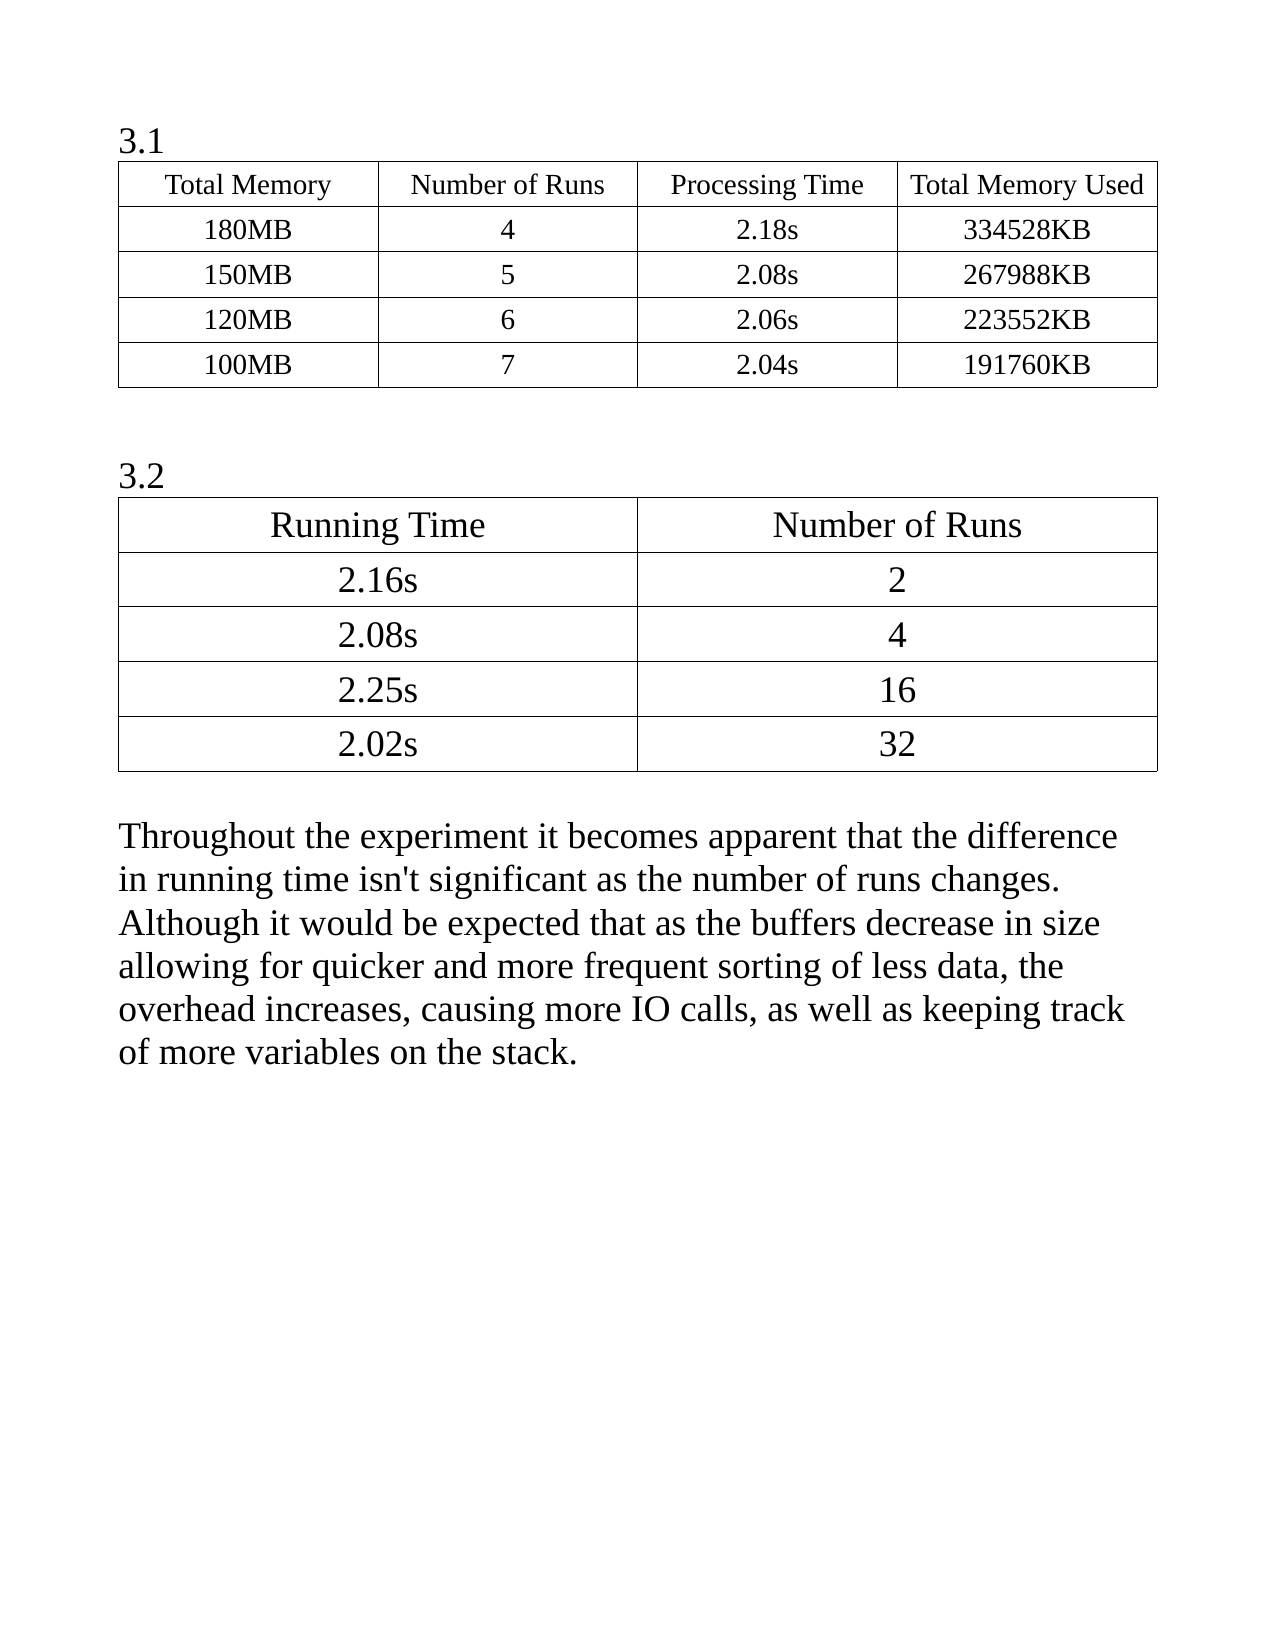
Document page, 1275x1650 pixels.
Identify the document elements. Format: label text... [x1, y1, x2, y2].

table_cell 2.18s [638, 207, 897, 251]
text 3.2 [118, 454, 1157, 497]
table_cell 191760KB [898, 343, 1157, 387]
table_cell 2.04s [638, 343, 897, 387]
table_header Number of Runs [379, 162, 637, 206]
table_cell 6 [379, 298, 637, 342]
table_cell 2.16s [119, 553, 637, 606]
table_cell 4 [638, 607, 1157, 661]
table_cell 7 [379, 343, 637, 387]
table_cell 32 [638, 717, 1157, 771]
table_cell 120MB [119, 298, 378, 342]
table_header Number of Runs [638, 498, 1157, 552]
table_cell 267988KB [898, 252, 1157, 297]
table_cell 180MB [119, 207, 378, 251]
table_cell 2 [638, 553, 1157, 606]
table_header Running Time [119, 498, 637, 552]
table_header Total Memory Used [898, 162, 1157, 206]
table_cell 2.02s [119, 717, 637, 771]
table_header Processing Time [638, 162, 897, 206]
table_cell 150MB [119, 252, 378, 297]
table_cell 2.25s [119, 662, 637, 716]
table_cell 223552KB [898, 298, 1157, 342]
table_cell 4 [379, 207, 637, 251]
table_header Total Memory [119, 162, 378, 206]
table_cell 2.06s [638, 298, 897, 342]
text 3.1 [118, 118, 1157, 161]
table_cell 2.08s [638, 252, 897, 297]
text Throughout the experiment it becomes apparent that the difference in running time isn't significant as the number of runs changes. Although it would be expected that as the buffers decrease in size allowing for quicker and more frequent sorting of less data, the overhead increases, causing more IO calls, as well as keeping track of more variables on the stack. [118, 814, 1157, 1072]
table_cell 100MB [119, 343, 378, 387]
table_cell 16 [638, 662, 1157, 716]
table_cell 334528KB [898, 207, 1157, 251]
table_cell 5 [379, 252, 637, 297]
table_cell 2.08s [119, 607, 637, 661]
